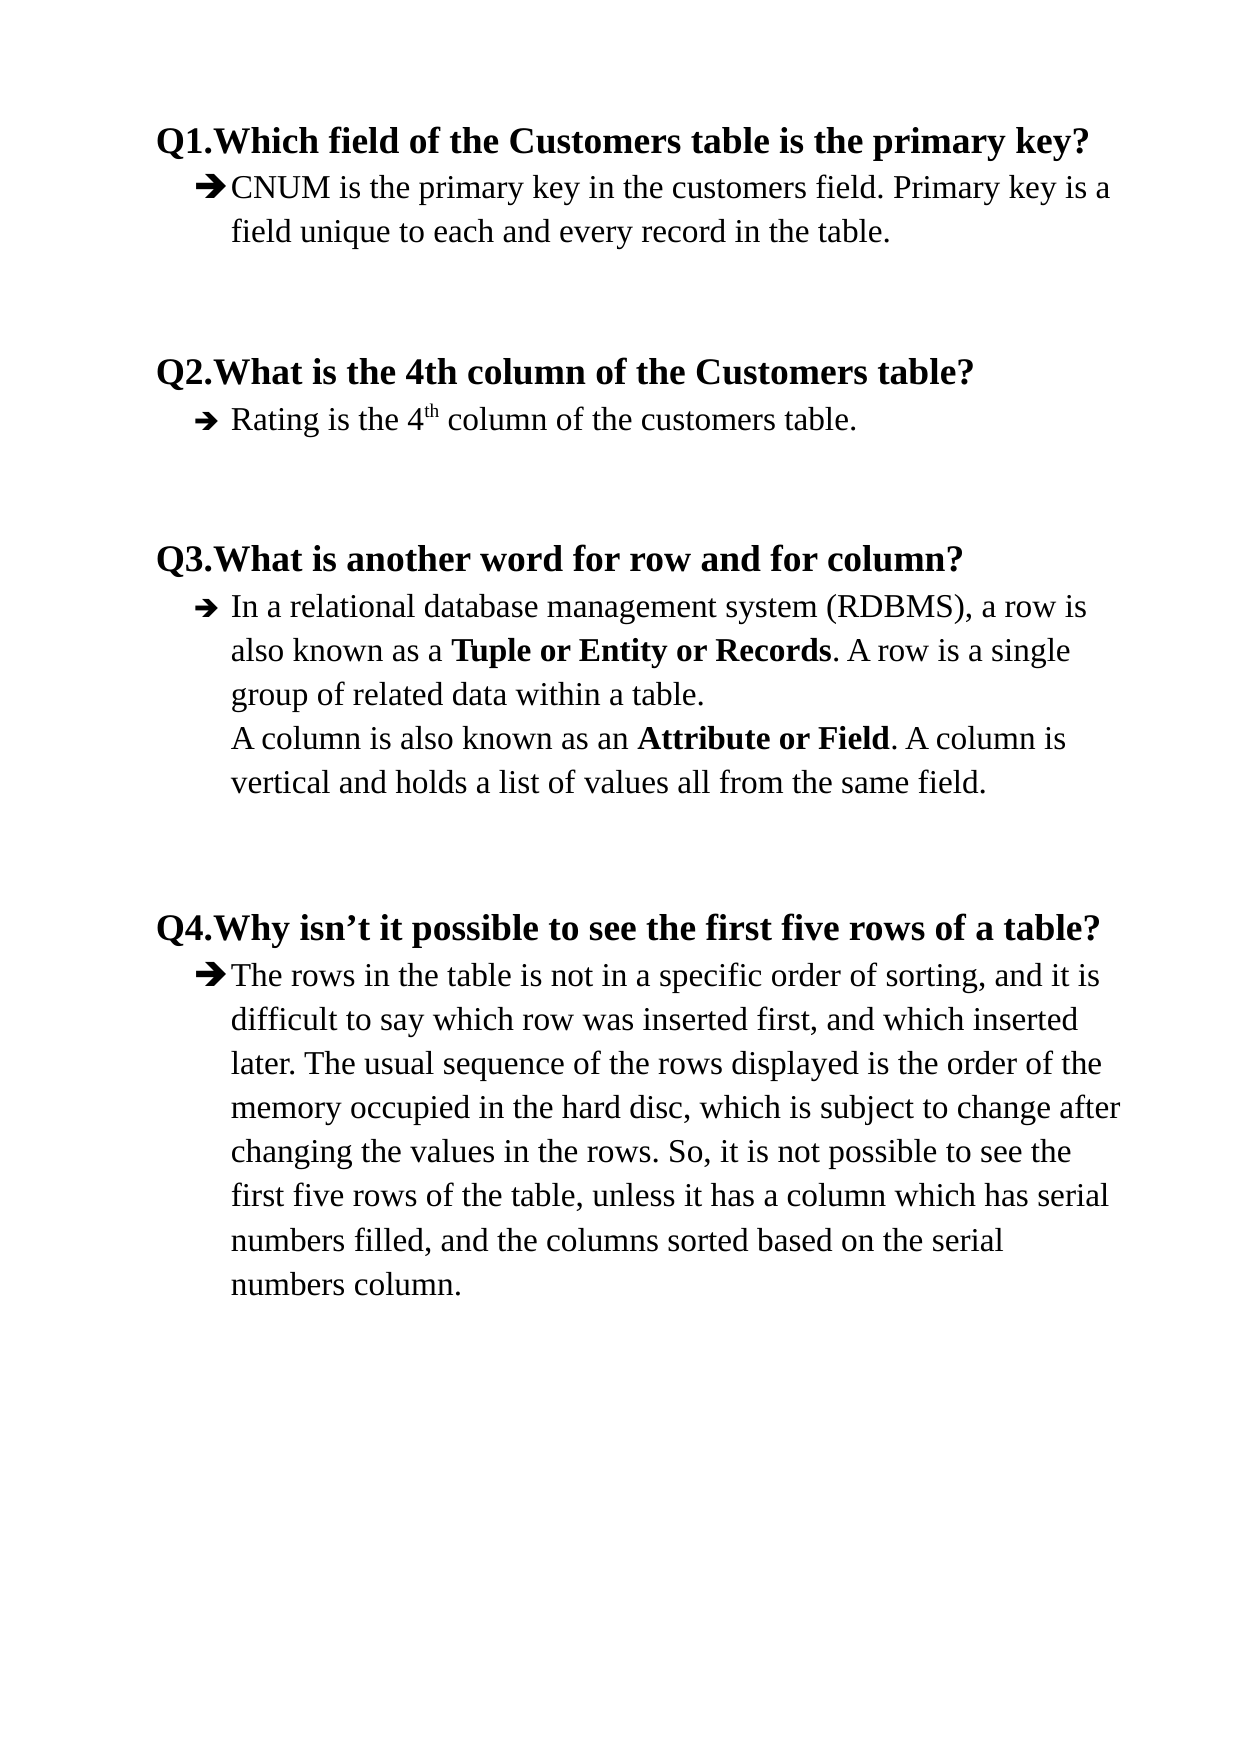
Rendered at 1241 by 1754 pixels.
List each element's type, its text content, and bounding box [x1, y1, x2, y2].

list The rows in the table is not in a specific order of sorting, and it is difficult to say which row was inserted first, and which inserted later. The usual sequence of the rows displayed is the order of the memory occupied in the hard disc, which is subject to change after changing the values in the rows. So, it is not possible to see the first five rows of the table, unless it has a column which has serial numbers filled, and the columns sorted based on the serial numbers column. [193, 955, 1122, 1302]
list Q4.Why isn’t it possible to see the first five rows of a table? [156, 906, 1122, 949]
list Q3.What is another word for row and for column? [156, 537, 1122, 580]
list Rating is the 4th column of the customers table. [193, 399, 1122, 437]
list In a relational database management system (RDBMS), a row is also known as a Tuple or Entity or Records. A row is a single group of related data within a table. [193, 586, 1122, 713]
list Q1.Which field of the Customers table is the primary key? [156, 118, 1122, 161]
list Q2.What is the 4th column of the Customers table? [156, 349, 1122, 393]
list A column is also known as an Attribute or Field. A column is vertical and holds a list of values all from the same field. [193, 718, 1122, 801]
list CNUM is the primary key in the customers field. Primary key is a field unique to each and every record in the table. [193, 168, 1122, 250]
